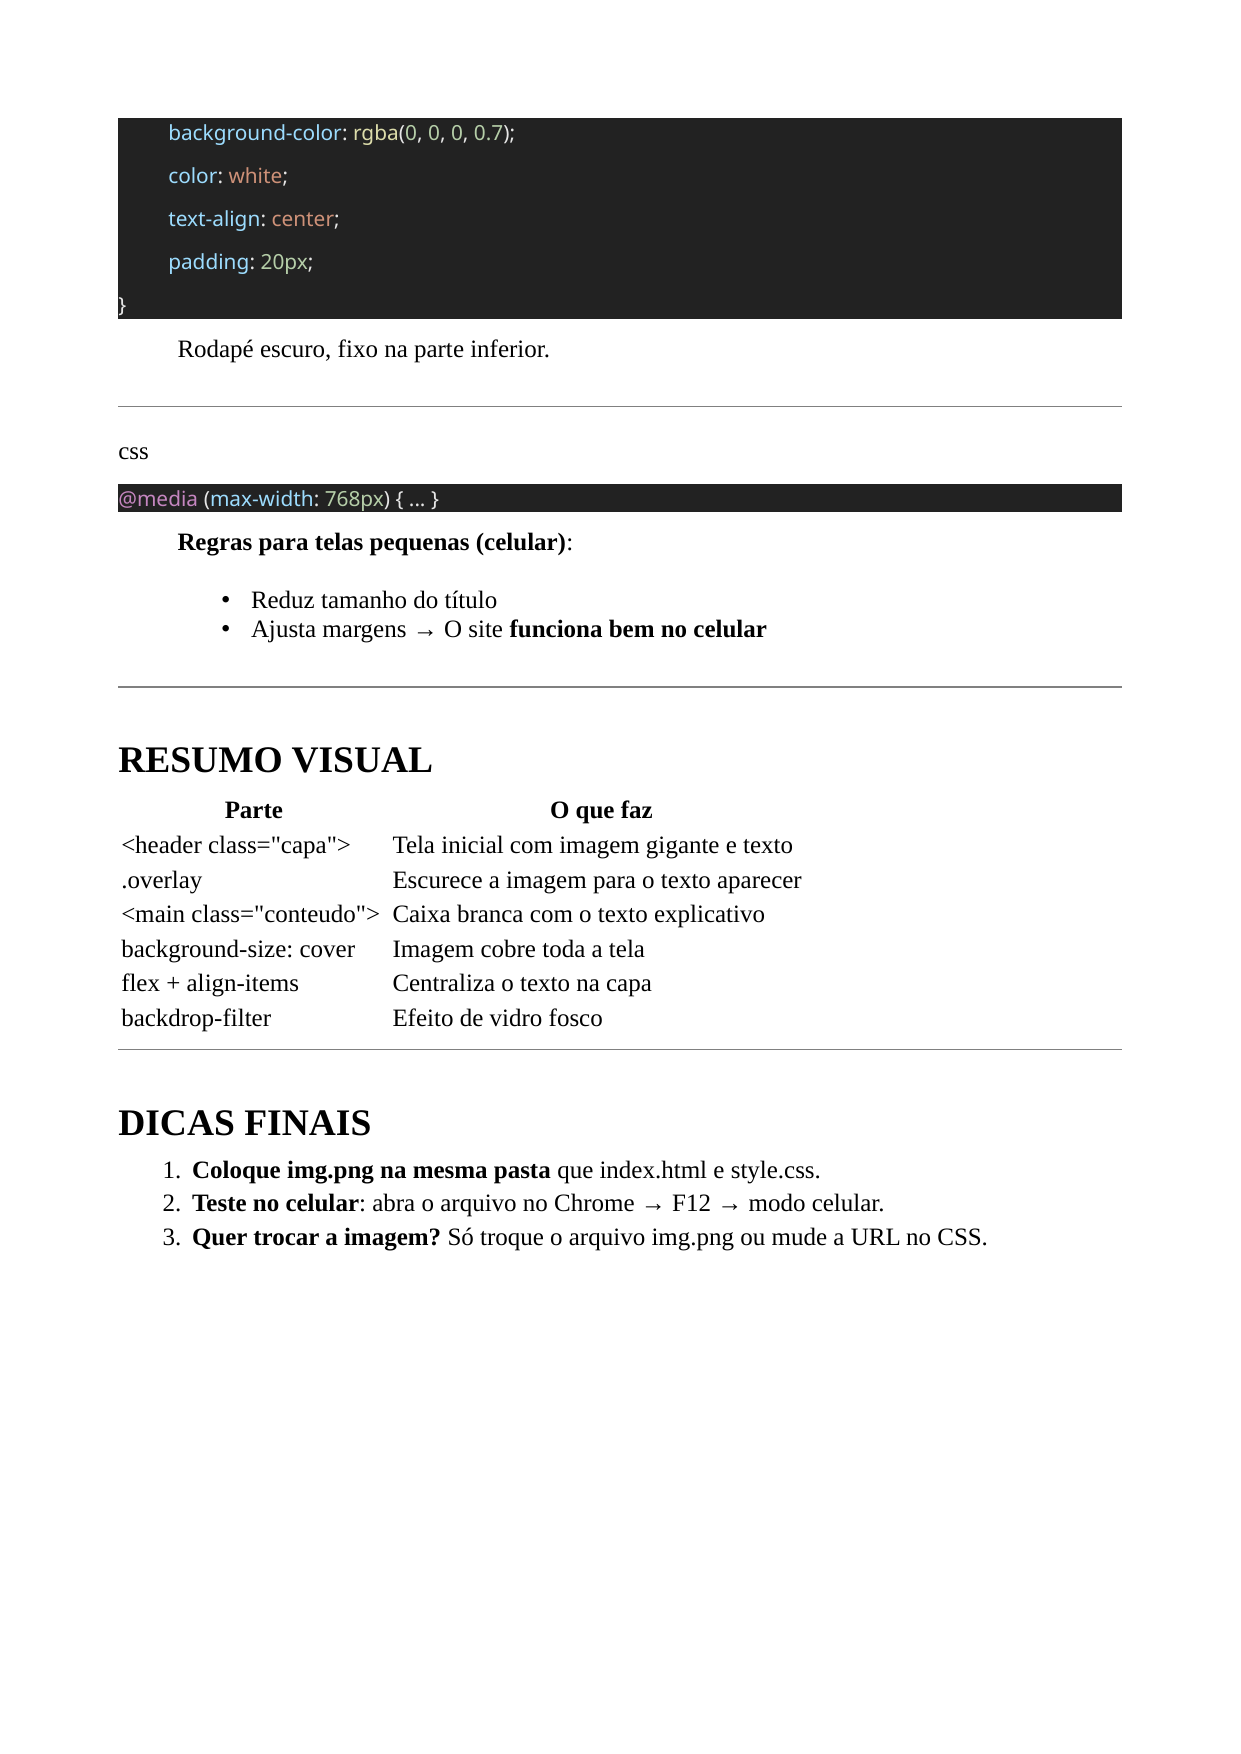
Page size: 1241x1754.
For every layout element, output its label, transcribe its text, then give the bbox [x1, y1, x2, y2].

list Quer trocar a imagem? Só troque o arquivo img.png ou mude a URL no CSS. [162, 1222, 1122, 1250]
table_cell flex + align-items [118, 966, 389, 1000]
table_header O que faz [389, 793, 813, 827]
table_header Parte [118, 793, 389, 827]
text @media (max-width: 768px) { ... } [118, 484, 1122, 512]
list Teste no celular: abra o arquivo no Chrome → F12 → modo celular. [162, 1188, 1122, 1217]
subtitle RESUMO VISUAL [118, 737, 1122, 780]
text color: white; [118, 161, 1122, 190]
table_cell background-size: cover [118, 931, 389, 966]
table_cell Imagem cobre toda a tela [389, 931, 813, 966]
text Rodapé escuro, fixo na parte inferior. [177, 334, 1063, 362]
table_cell Escurece a imagem para o texto aparecer [389, 862, 813, 896]
text padding: 20px; [118, 247, 1122, 276]
table_cell Caixa branca com o texto explicativo [389, 896, 813, 931]
table_cell backdrop-filter [118, 1000, 389, 1035]
table_cell Tela inicial com imagem gigante e texto [389, 827, 813, 862]
table_cell <main class="conteudo"> [118, 896, 389, 931]
text css [118, 436, 1122, 465]
table_cell .overlay [118, 862, 389, 896]
table_cell Centraliza o texto na capa [389, 966, 813, 1000]
text Regras para telas pequenas (celular): [177, 527, 1063, 556]
list Ajusta margens → O site funciona bem no celular [221, 614, 1063, 642]
text background-color: rgba(0, 0, 0, 0.7); [118, 118, 1122, 147]
table_cell <header class="capa"> [118, 827, 389, 862]
subtitle DICAS FINAIS [118, 1100, 1122, 1143]
table_cell Efeito de vidro fosco [389, 1000, 813, 1035]
text text-align: center; [118, 204, 1122, 233]
text } [118, 291, 1122, 319]
list Reduz tamanho do título [221, 585, 1063, 614]
list Coloque img.png na mesma pasta que index.html e style.css. [162, 1156, 1122, 1184]
